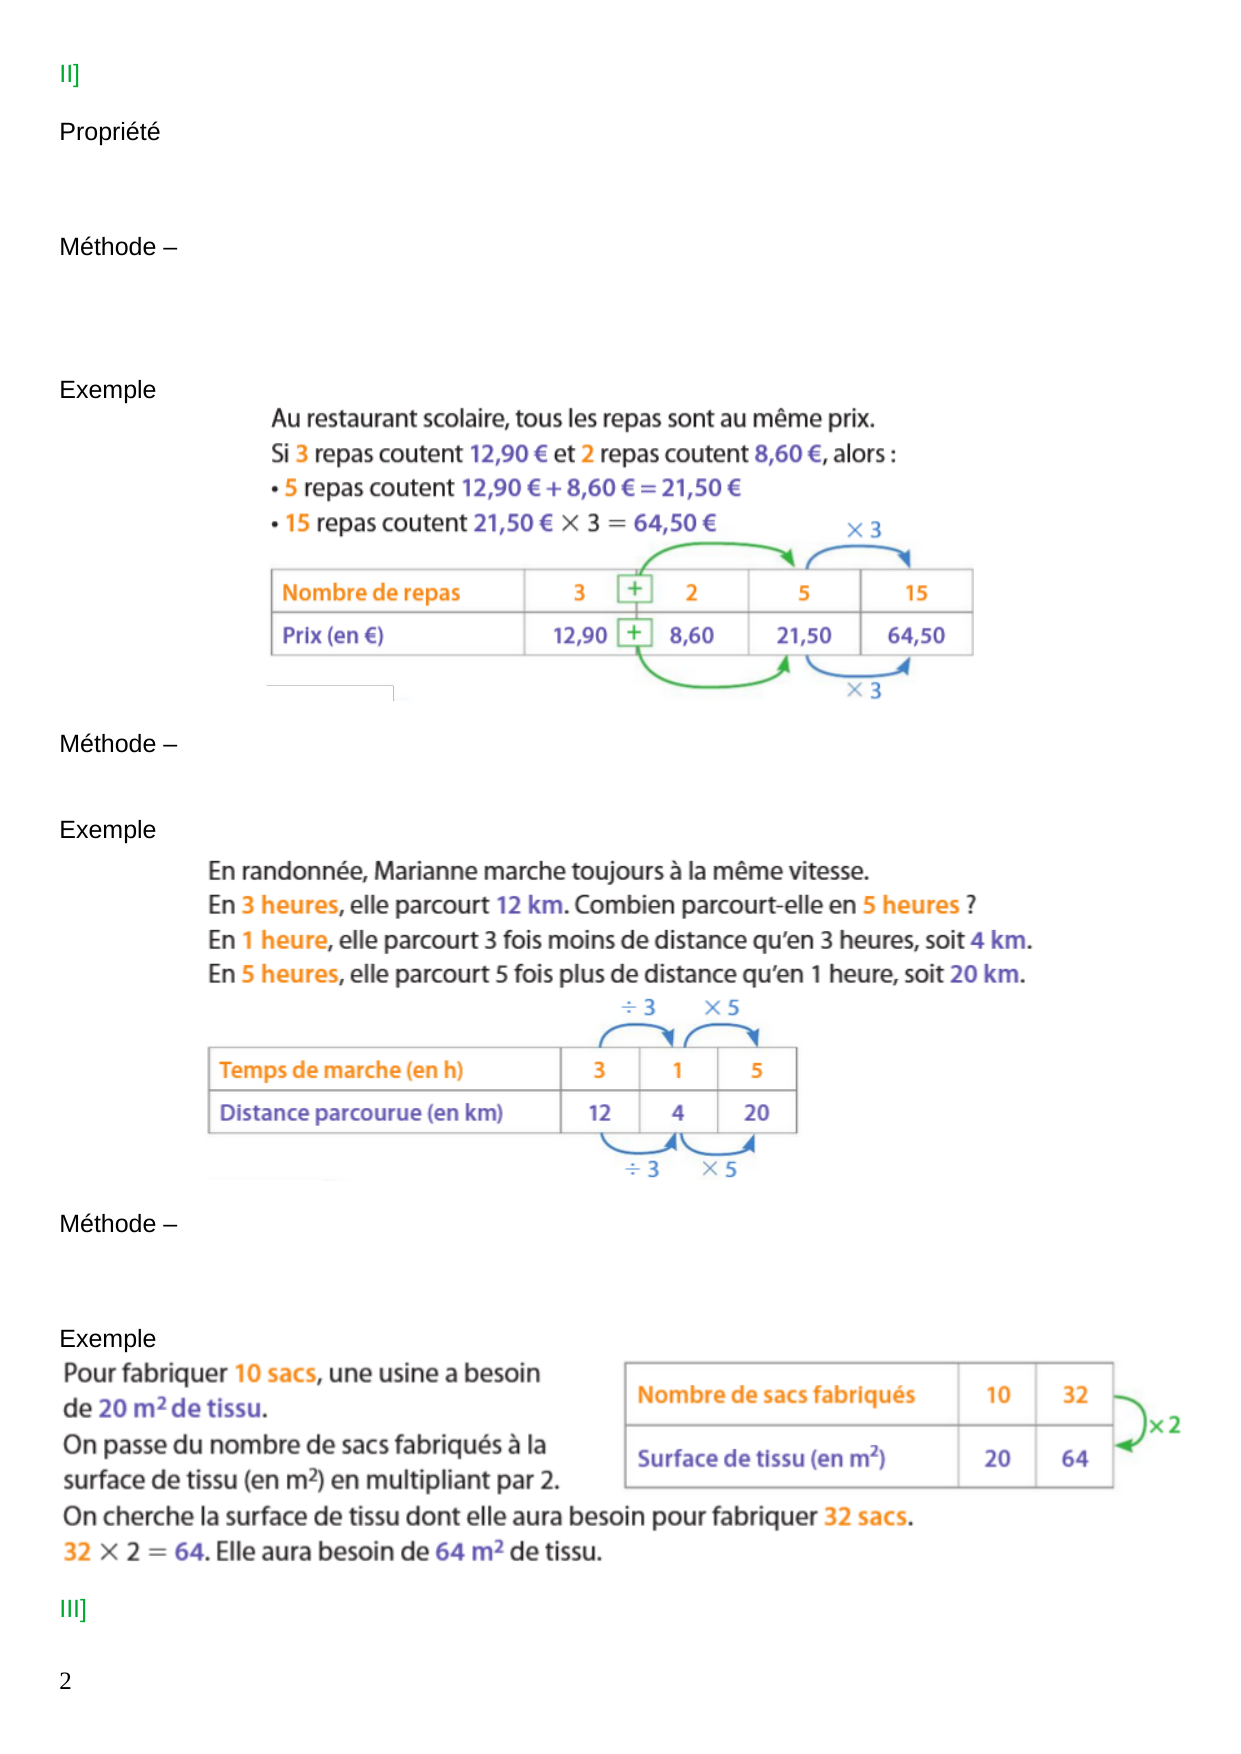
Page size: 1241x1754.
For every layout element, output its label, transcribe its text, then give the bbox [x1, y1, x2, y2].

text II] Calculer une quatrième proportionnelle [59, 59, 1181, 88]
text - multiplier (ou diviser) les nombres d’une autre colonne par un même nombre [59, 318, 1181, 347]
text Exemple [59, 815, 1181, 844]
text Exemple [59, 375, 1181, 404]
text III] Utiliser une échelle [59, 1594, 1181, 1622]
picture [59, 1359, 1182, 1565]
text Propriété [59, 117, 1181, 145]
text Pour compléter un tableau de proportionnalité, on peut utiliser un coefficient de proportionnalité pour passer d’une ligne à l’autre. [59, 1238, 1181, 1295]
text Pour traiter d’une situation de proportionnalité, il est parfois plus judicieux de revenir à l’unité. [59, 758, 1181, 787]
text Pour obtenir les nombres d’une colonne d’un tableau de proportionnalité, on peut : [59, 260, 1181, 289]
text Dans un tableau de proportionnalité à quatre cases, lorsque l’on connaît trois valeurs, on peut calculer la quatrième valeur, appelée quatrième proportionnelle. [59, 145, 1181, 203]
text Méthode – Lien entre les colonnes [59, 232, 1181, 260]
picture [266, 404, 974, 701]
picture [205, 856, 1035, 1181]
text Méthode – Passage par l’unité [59, 729, 1181, 758]
text - ajouter les nombres de deux autres colonnes [59, 289, 1181, 318]
text Méthode – Coefficient de proportionnalité [59, 1209, 1181, 1238]
text Exemple [59, 1324, 1181, 1353]
